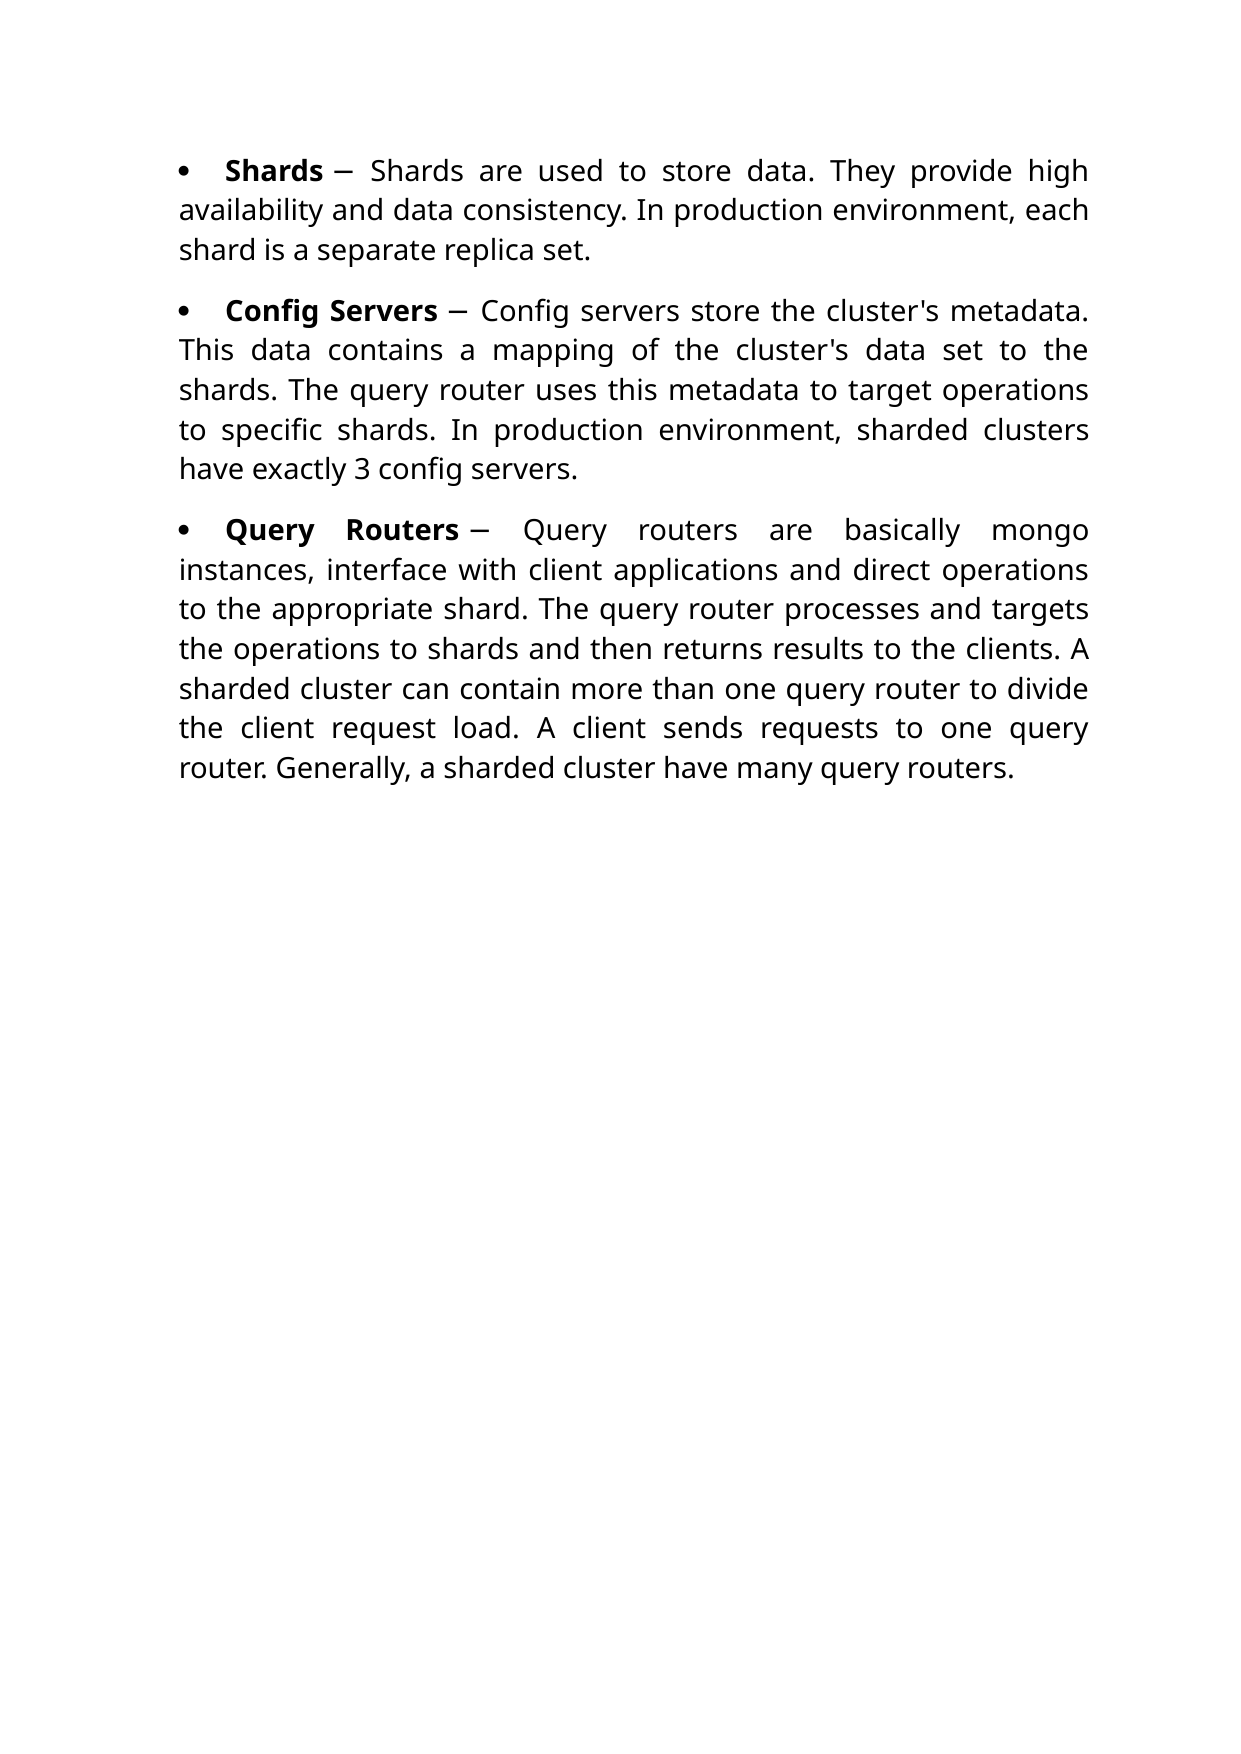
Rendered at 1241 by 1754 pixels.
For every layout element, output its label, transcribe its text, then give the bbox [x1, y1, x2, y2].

list Config Servers − Config servers store the cluster's metadata. This data contains a mapping of the cluster's data set to the shards. The query router uses this metadata to target operations to specific shards. In production environment, sharded clusters have exactly 3 config servers. [178, 290, 1090, 488]
list Shards − Shards are used to store data. They provide high availability and data consistency. In production environment, each shard is a separate replica set. [178, 150, 1090, 269]
list Query Routers − Query routers are basically mongo instances, interface with client applications and direct operations to the appropriate shard. The query router processes and targets the operations to shards and then returns results to the clients. A sharded cluster can contain more than one query router to divide the client request load. A client sends requests to one query router. Generally, a sharded cluster have many query routers. [178, 509, 1090, 787]
